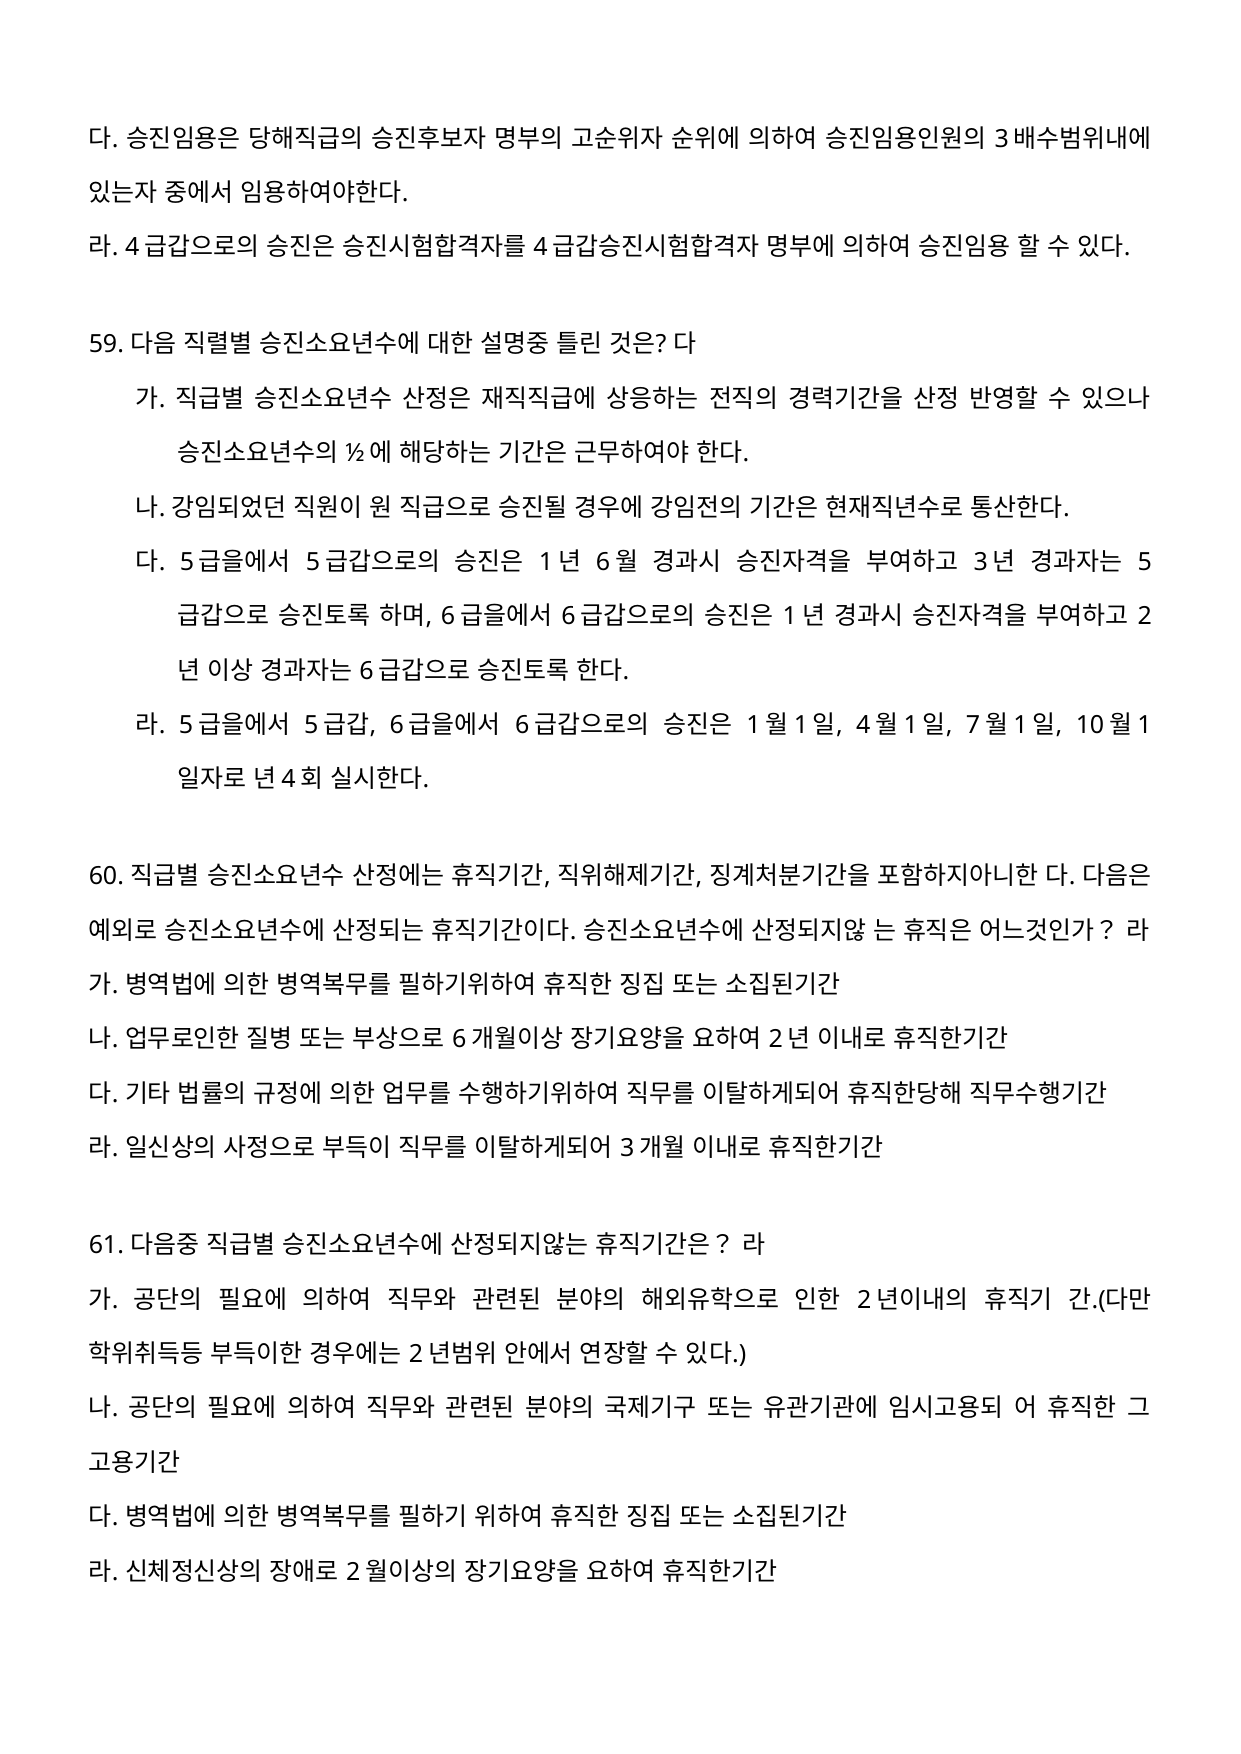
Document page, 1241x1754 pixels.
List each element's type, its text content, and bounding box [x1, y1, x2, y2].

text 다. 승진임용은 당해직급의 승진후보자 명부의 고순위자 순위에 의하여 승진임용인원의 3배수범위내에 있는자 중에서 임용하여야한다. [88, 118, 1152, 209]
text 라. 5급을에서 5급갑, 6급을에서 6급갑으로의 승진은 1월1일, 4월1일, 7월1일, 10월1일자로 년4회 실시한다. [135, 704, 1152, 795]
text 다. 기타 법률의 규정에 의한 업무를 수행하기위하여 직무를 이탈하게되어 휴직한당해 직무수행기간 [88, 1073, 1152, 1109]
text 가. 공단의 필요에 의하여 직무와 관련된 분야의 해외유학으로 인한 2년이내의 휴직기 간.(다만 학위취득등 부득이한 경우에는 2년범위 안에서 연장할 수 있다.) [88, 1279, 1152, 1370]
text 60. 직급별 승진소요년수 산정에는 휴직기간, 직위해제기간, 징계처분기간을 포함하지아니한 다. 다음은 예외로 승진소요년수에 산정되는 휴직기간이다. 승진소요년수에 산정되지않 는 휴직은 어느것인가？ 라 [88, 856, 1152, 946]
text 가. 병역법에 의한 병역복무를 필하기위하여 휴직한 징집 또는 소집된기간 [88, 964, 1152, 1001]
text 다. 병역법에 의한 병역복무를 필하기 위하여 휴직한 징집 또는 소집된기간 [88, 1497, 1152, 1533]
text 59. 다음 직렬별 승진소요년수에 대한 설명중 틀린 것은? 다 [88, 324, 1152, 360]
text 61. 다음중 직급별 승진소요년수에 산정되지않는 휴직기간은？ 라 [88, 1225, 1152, 1261]
text 나. 공단의 필요에 의하여 직무와 관련된 분야의 국제기구 또는 유관기관에 임시고용되 어 휴직한 그 고용기간 [88, 1388, 1152, 1478]
text 라. 일신상의 사정으로 부득이 직무를 이탈하게되어 3개월 이내로 휴직한기간 [88, 1128, 1152, 1164]
text 나. 업무로인한 질병 또는 부상으로 6개월이상 장기요양을 요하여 2년 이내로 휴직한기간 [88, 1019, 1152, 1055]
text 라. 신체정신상의 장애로 2월이상의 장기요양을 요하여 휴직한기간 [88, 1551, 1152, 1587]
text 가. 직급별 승진소요년수 산정은 재직직급에 상응하는 전직의 경력기간을 산정 반영할 수 있으나 승진소요년수의 ½에 해당하는 기간은 근무하여야 한다. [135, 378, 1152, 469]
text 다. 5급을에서 5급갑으로의 승진은 1년 6월 경과시 승진자격을 부여하고 3년 경과자는 5급갑으로 승진토록 하며, 6급을에서 6급갑으로의 승진은 1년 경과시 승진자격을 부여하고 2년 이상 경과자는 6급갑으로 승진토록 한다. [135, 541, 1152, 686]
text 라. 4급갑으로의 승진은 승진시험합격자를 4급갑승진시험합격자 명부에 의하여 승진임용 할 수 있다. [88, 227, 1152, 263]
text 나. 강임되었던 직원이 원 직급으로 승진될 경우에 강임전의 기간은 현재직년수로 통산한다. [135, 487, 1152, 523]
